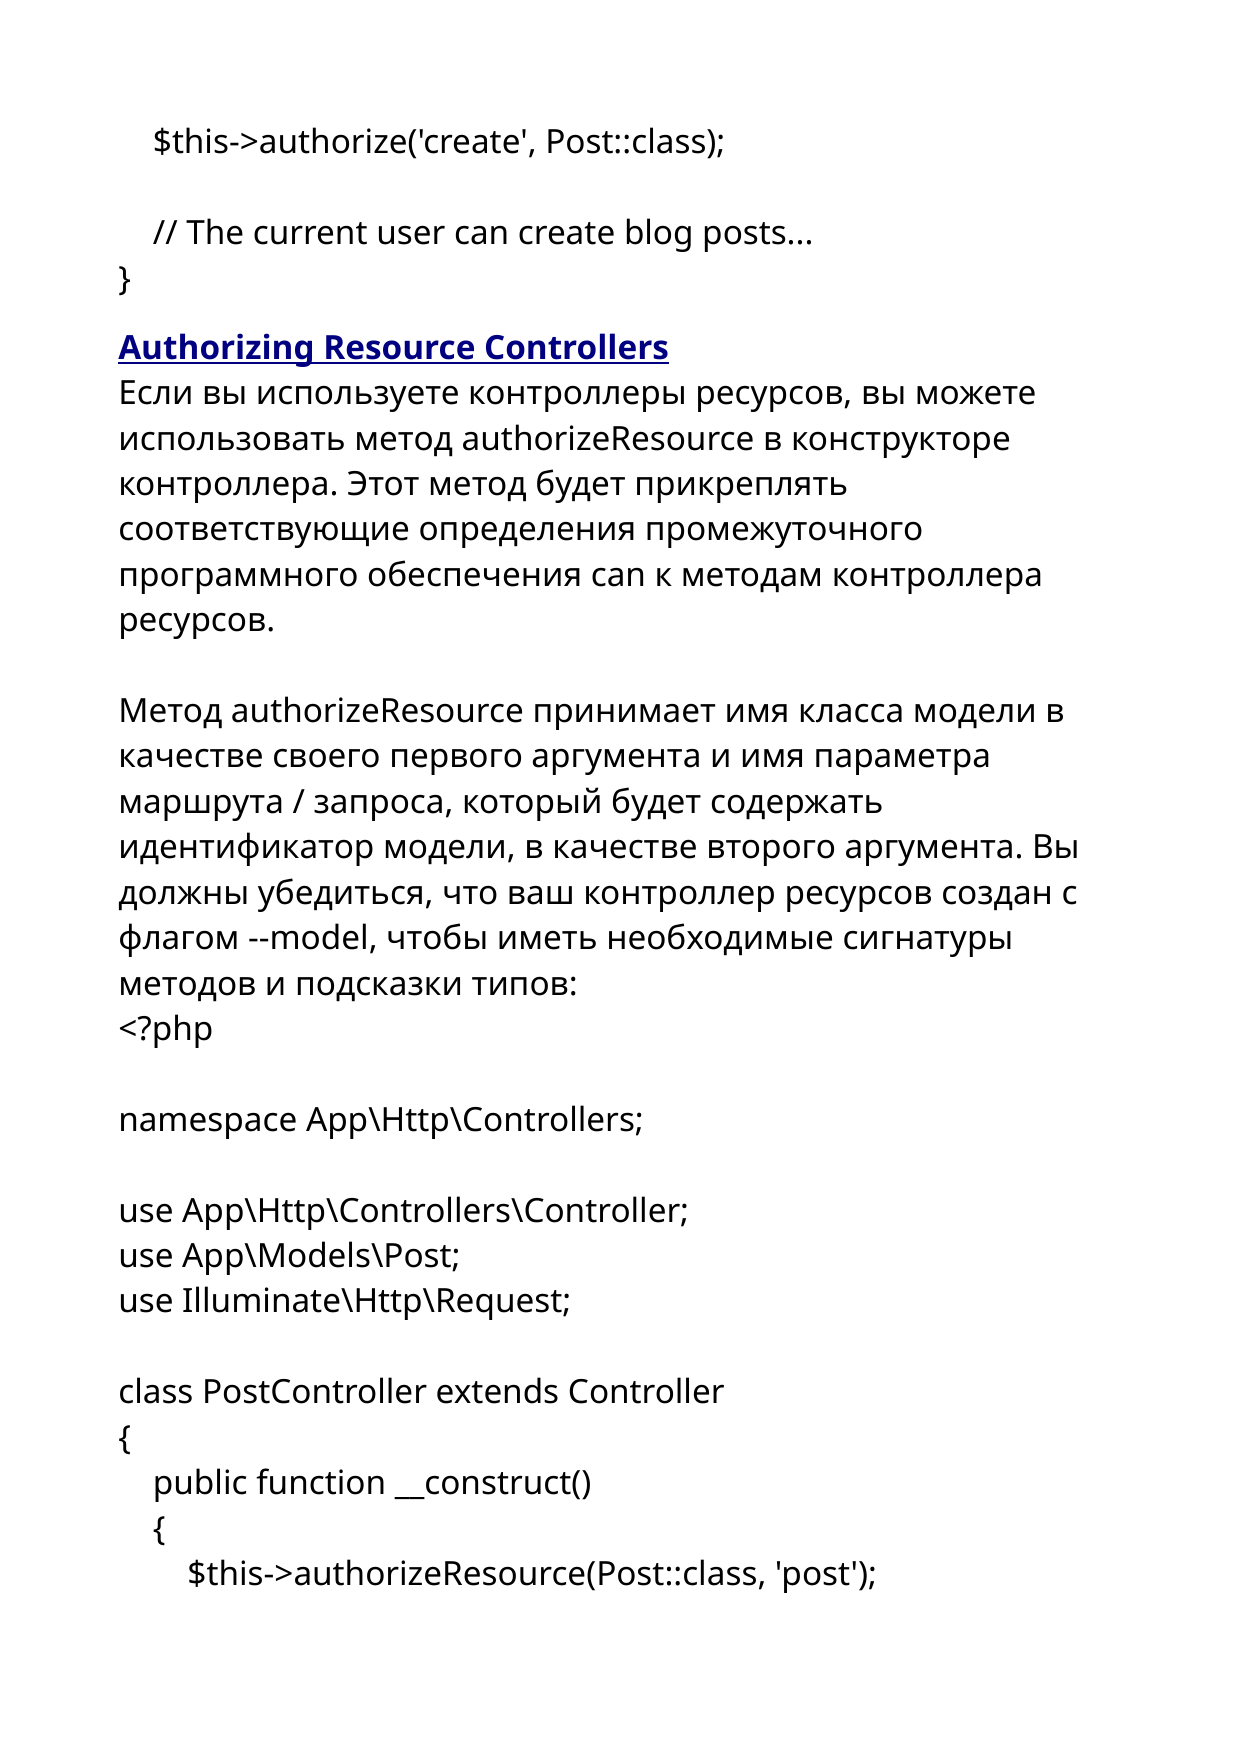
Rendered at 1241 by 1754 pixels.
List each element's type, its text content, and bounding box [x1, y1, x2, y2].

subtitle Authorizing Resource Controllers [118, 323, 1122, 369]
text Если вы используете контроллеры ресурсов, вы можете использовать метод authorizeResource в конструкторе контроллера. Этот метод будет прикреплять соответствующие определения промежуточного программного обеспечения can к методам контроллера ресурсов. Метод authorizeResource принимает имя класса модели в качестве своего первого аргумента и имя параметра маршрута / запроса, который будет содержать идентификатор модели, в качестве второго аргумента. Вы должны убедиться, что ваш контроллер ресурсов создан с флагом --model, чтобы иметь необходимые сигнатуры методов и подсказки типов: [118, 369, 1122, 1005]
text namespace App\Http\Controllers; [118, 1096, 1122, 1141]
text } [118, 254, 1122, 300]
text use Illuminate\Http\Request; [118, 1277, 1122, 1323]
text { [118, 1504, 1122, 1550]
text { [118, 1413, 1122, 1459]
text use App\Models\Post; [118, 1232, 1122, 1277]
text $this->authorize('create', Post::class); [118, 118, 1122, 163]
text <?php [118, 1005, 1122, 1050]
text $this->authorizeResource(Post::class, 'post'); [118, 1550, 1122, 1595]
text use App\Http\Controllers\Controller; [118, 1186, 1122, 1232]
text public function __construct() [118, 1459, 1122, 1504]
text class PostController extends Controller [118, 1368, 1122, 1413]
text // The current user can create blog posts... [118, 209, 1122, 254]
